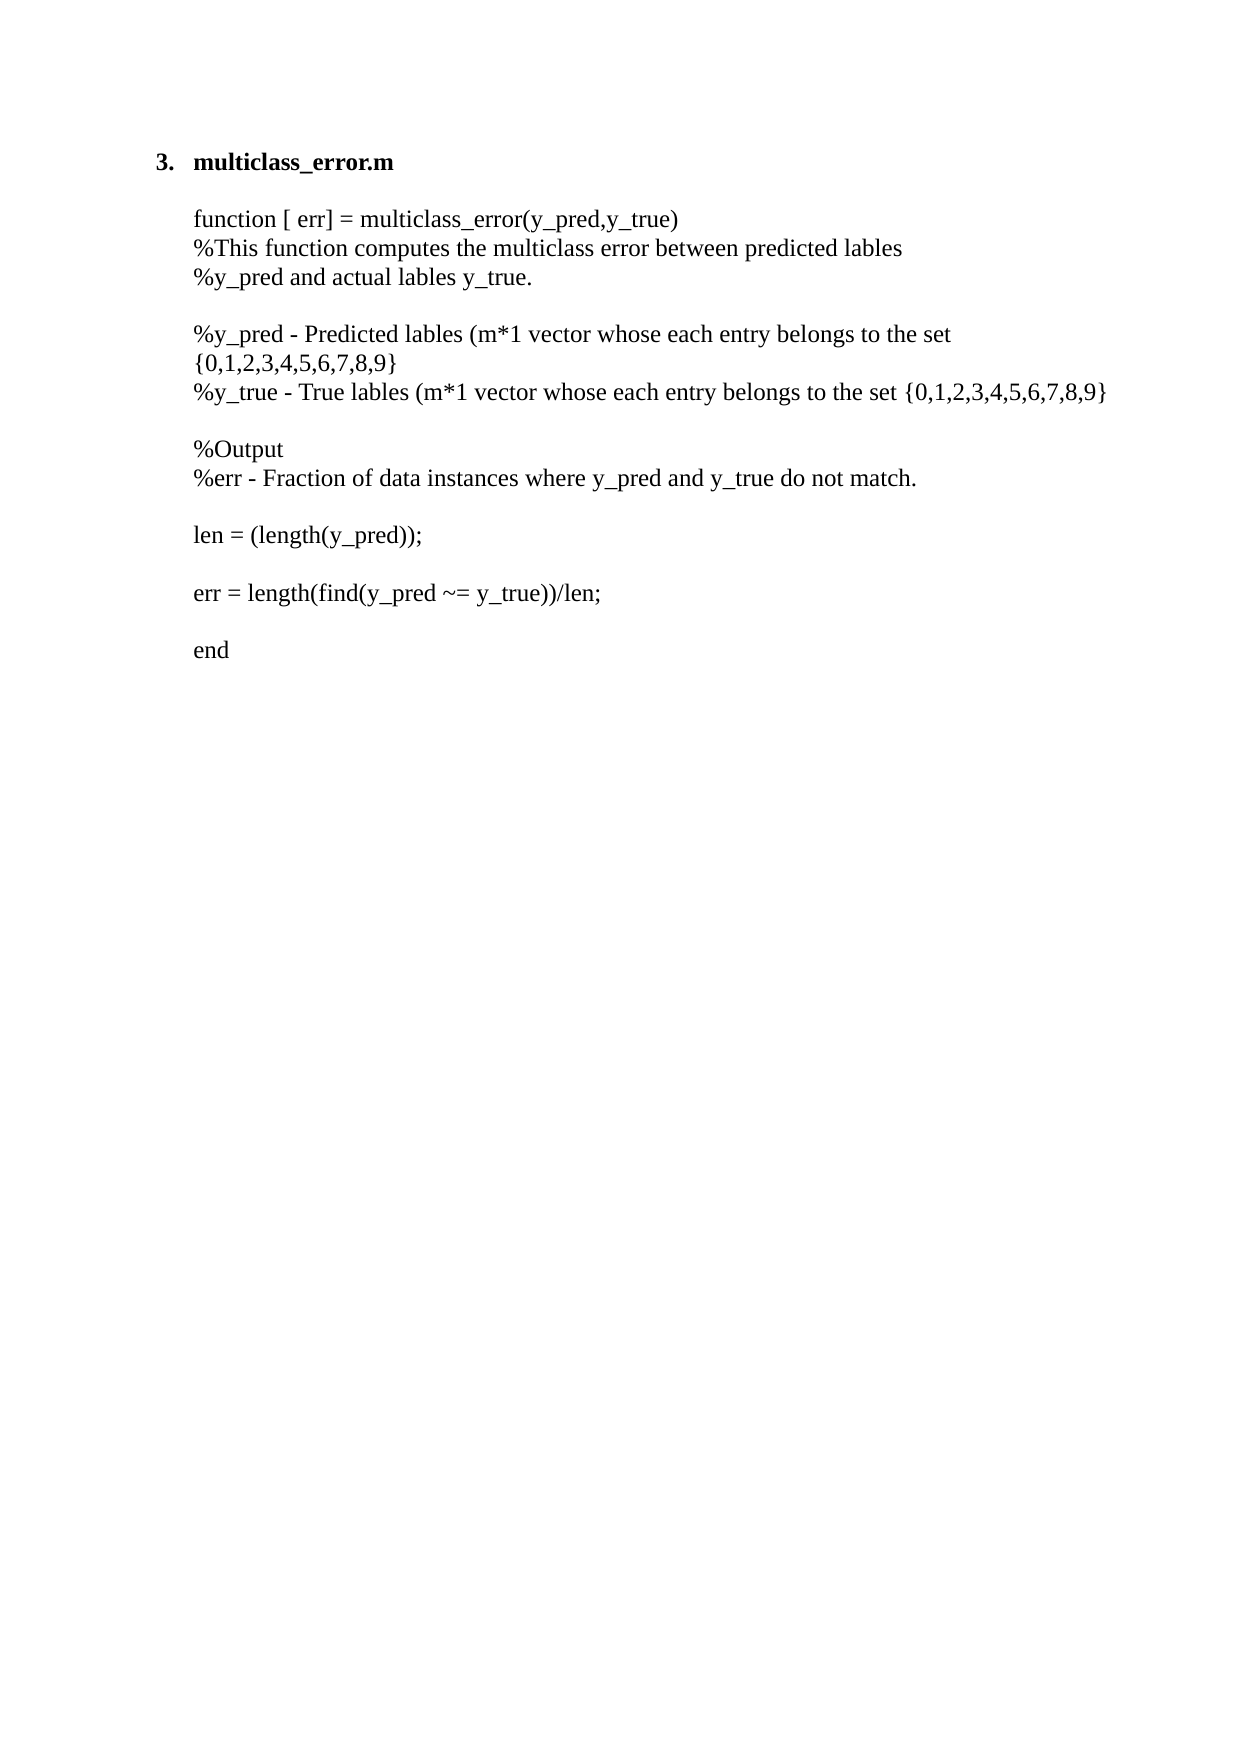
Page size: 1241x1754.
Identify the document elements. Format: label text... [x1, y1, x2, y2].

list multiclass_error.m [156, 147, 1122, 176]
list function [ err] = multiclass_error(y_pred,y_true) [156, 204, 1122, 233]
list %y_pred and actual lables y_true. [156, 262, 1122, 291]
list %err - Fraction of data instances where y_pred and y_true do not match. [156, 463, 1122, 492]
list %This function computes the multiclass error between predicted lables [156, 233, 1122, 262]
list end [156, 636, 1122, 664]
list %y_true - True lables (m*1 vector whose each entry belongs to the set {0,1,2,3,4,5,6,7,8,9} [156, 377, 1122, 406]
list err = length(find(y_pred ~= y_true))/len; [156, 578, 1122, 607]
list len = (length(y_pred)); [156, 521, 1122, 549]
list %Output [156, 434, 1122, 463]
list %y_pred - Predicted lables (m*1 vector whose each entry belongs to the set {0,1,2,3,4,5,6,7,8,9} [156, 319, 1122, 377]
